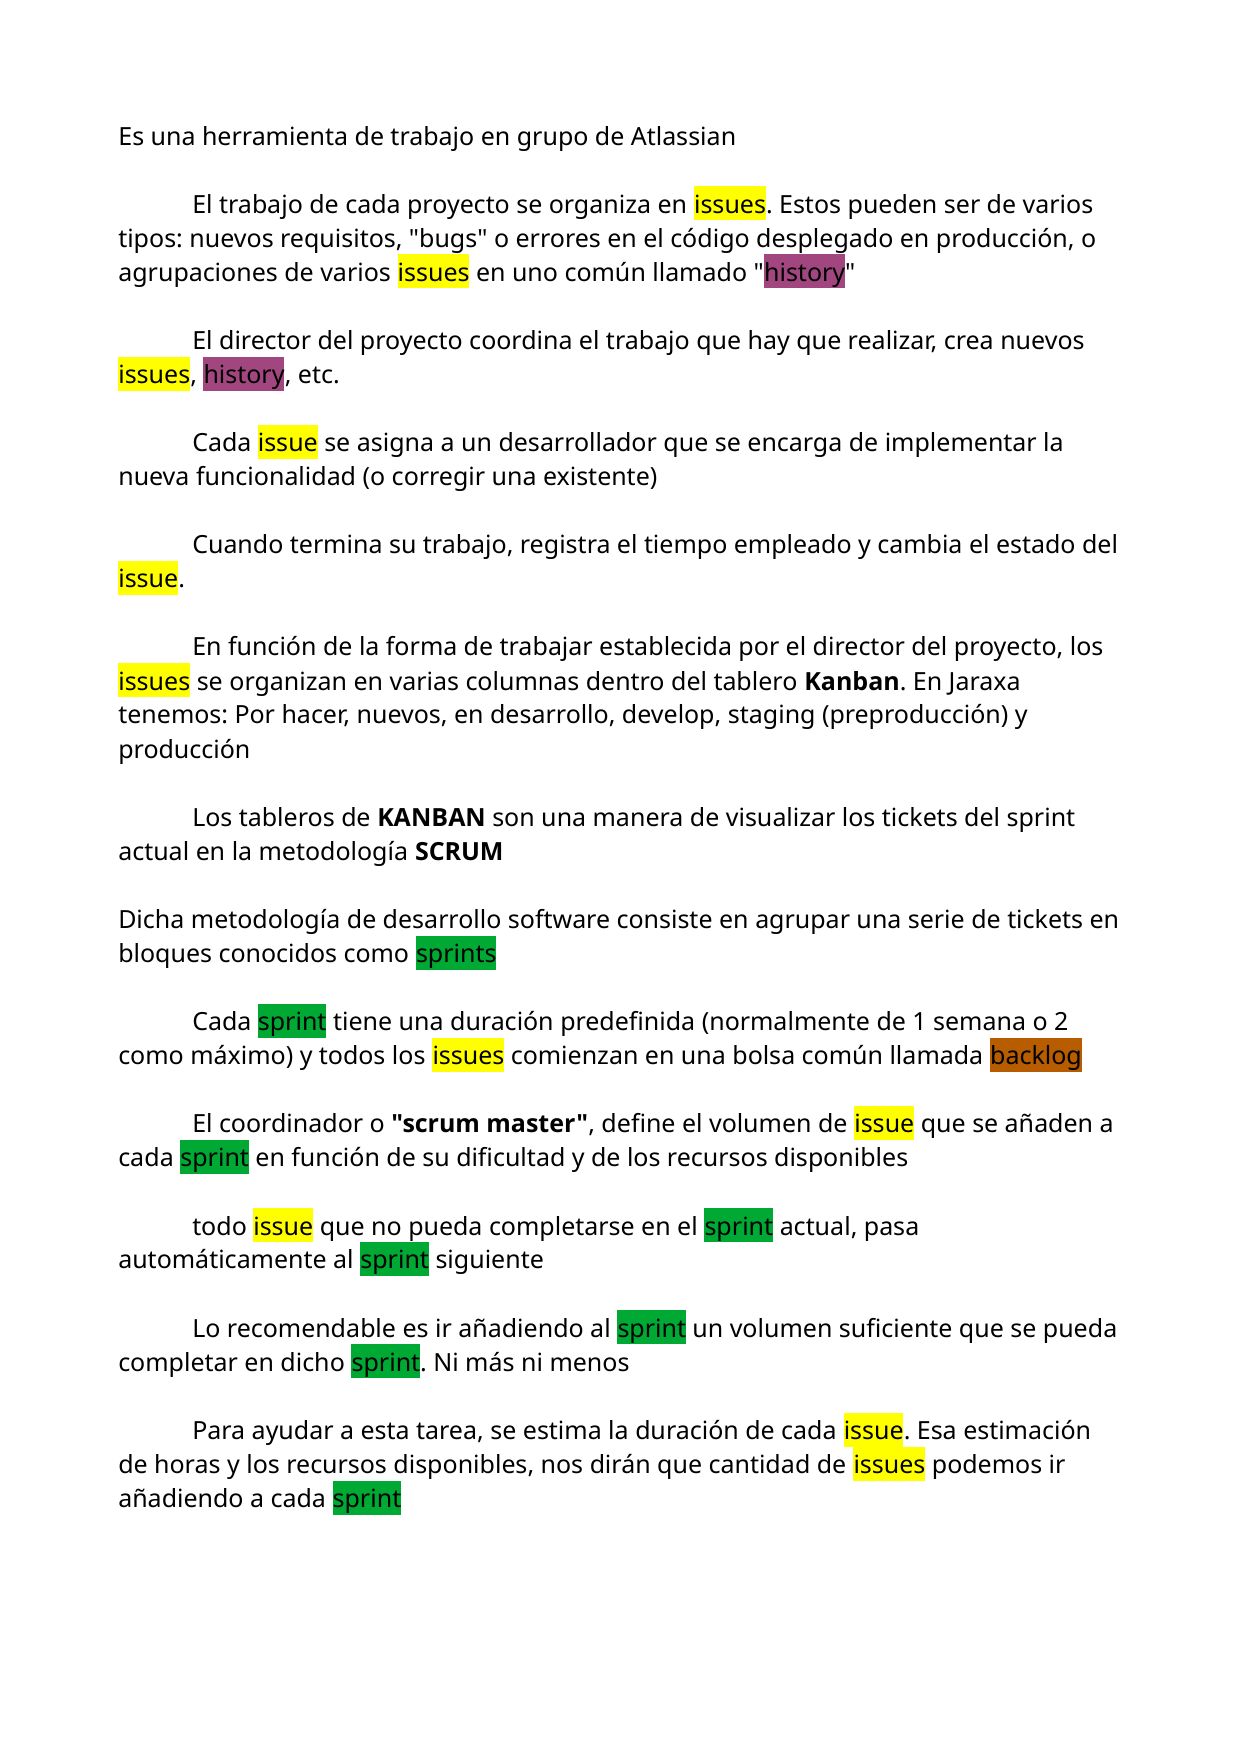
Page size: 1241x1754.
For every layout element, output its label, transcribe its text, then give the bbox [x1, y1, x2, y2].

text Para ayudar a esta tarea, se estima la duración de cada issue. Esa estimación de horas y los recursos disponibles, nos dirán que cantidad de issues podemos ir añadiendo a cada sprint [118, 1412, 1122, 1515]
text Cuando termina su trabajo, registra el tiempo empleado y cambia el estado del [118, 527, 1122, 561]
text Los tableros de KANBAN son una manera de visualizar los tickets del sprint actual en la metodología SCRUM [118, 799, 1122, 867]
text Dicha metodología de desarrollo software consiste en agrupar una serie de tickets en bloques conocidos como sprints [118, 902, 1122, 970]
text Es una herramienta de trabajo en grupo de Atlassian [118, 118, 1122, 152]
text El coordinador o "scrum master", define el volumen de issue que se añaden a cada sprint en función de su dificultad y de los recursos disponibles [118, 1106, 1122, 1174]
text Lo recomendable es ir añadiendo al sprint un volumen suficiente que se pueda completar en dicho sprint. Ni más ni menos [118, 1310, 1122, 1378]
text issue. [118, 561, 1122, 595]
text El trabajo de cada proyecto se organiza en issues. Estos pueden ser de varios tipos: nuevos requisitos, "bugs" o errores en el código desplegado en producción, o agrupaciones de varios issues en uno común llamado "history" [118, 186, 1122, 288]
text El director del proyecto coordina el trabajo que hay que realizar, crea nuevos issues, history, etc. [118, 322, 1122, 391]
text En función de la forma de trabajar establecida por el director del proyecto, los issues se organizan en varias columnas dentro del tablero Kanban. En Jaraxa tenemos: Por hacer, nuevos, en desarrollo, develop, staging (preproducción) y producción [118, 629, 1122, 765]
text todo issue que no pueda completarse en el sprint actual, pasa automáticamente al sprint siguiente [118, 1208, 1122, 1276]
text Cada sprint tiene una duración predefinida (normalmente de 1 semana o 2 como máximo) y todos los issues comienzan en una bolsa común llamada backlog [118, 1004, 1122, 1072]
text Cada issue se asigna a un desarrollador que se encarga de implementar la nueva funcionalidad (o corregir una existente) [118, 425, 1122, 493]
